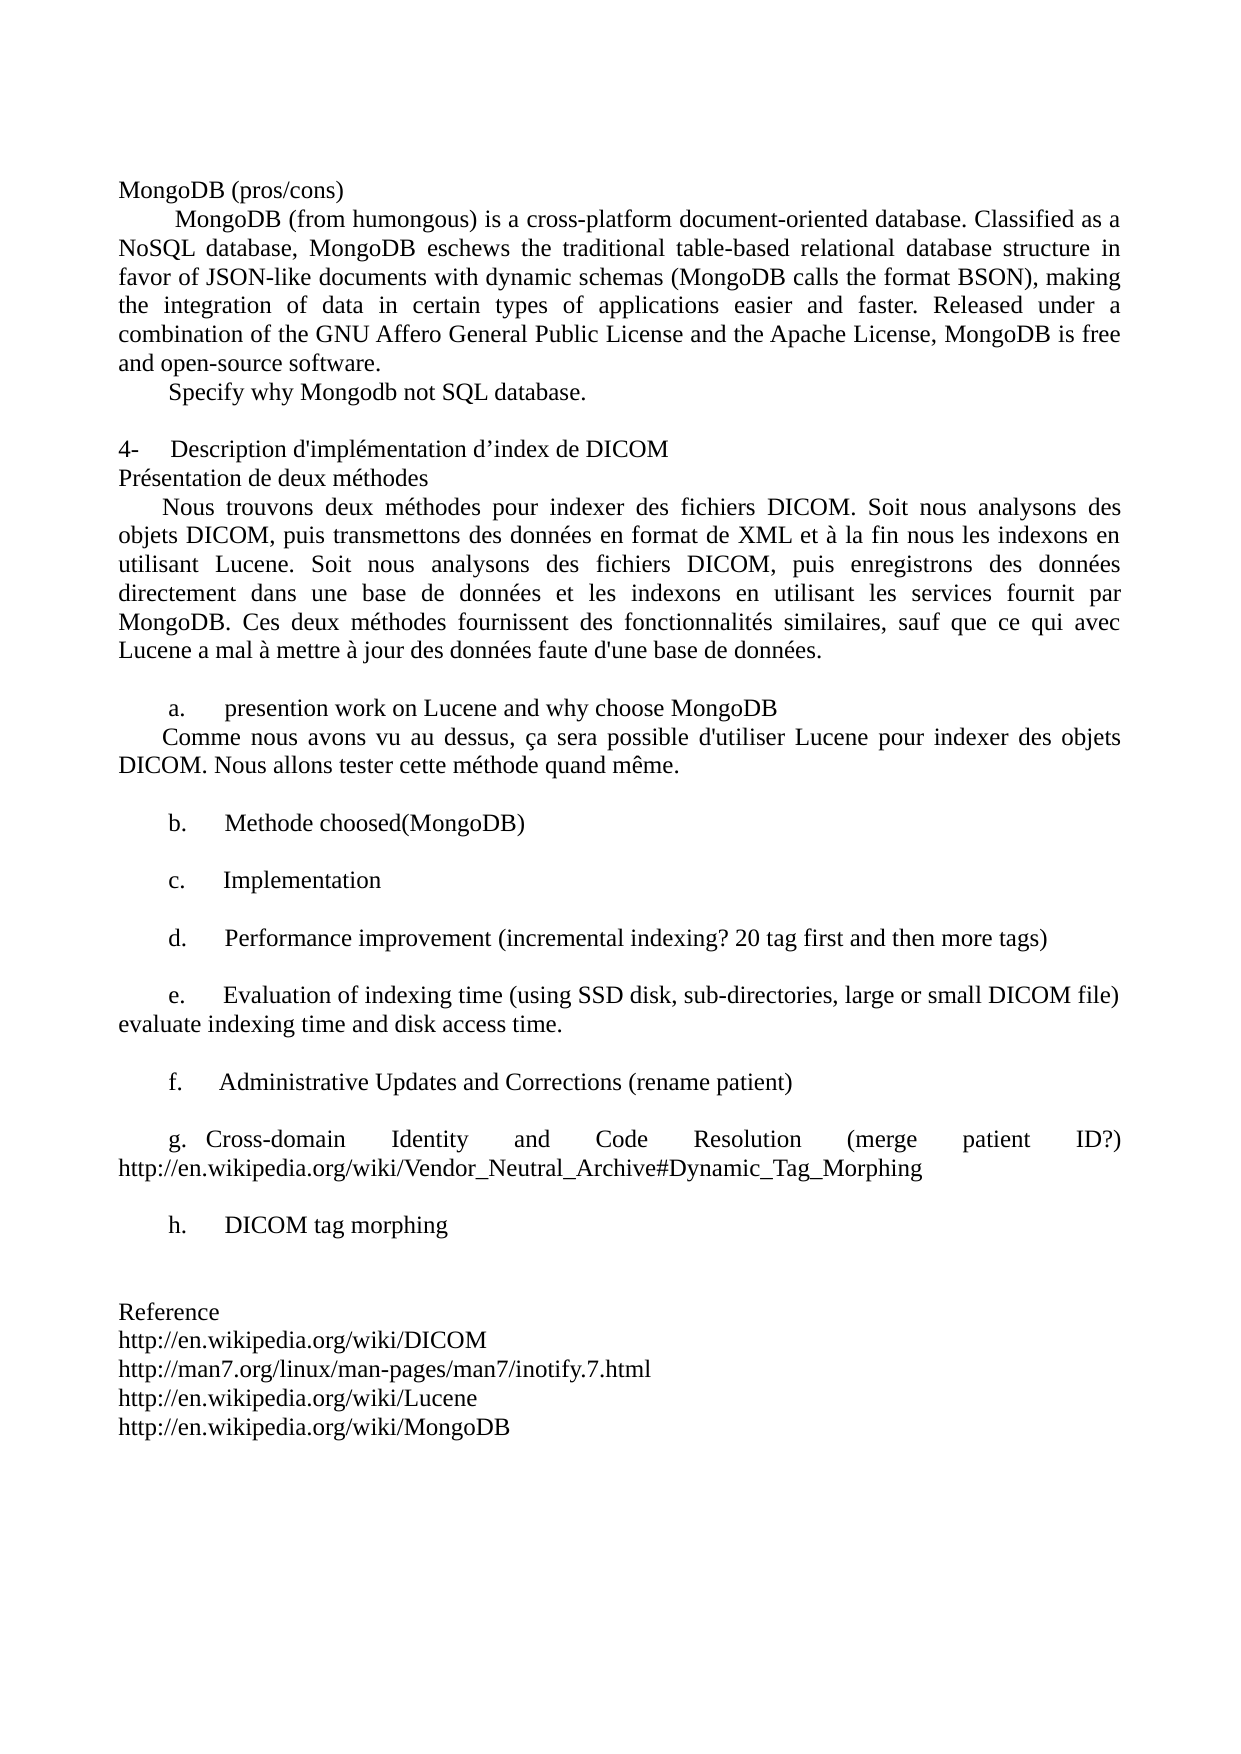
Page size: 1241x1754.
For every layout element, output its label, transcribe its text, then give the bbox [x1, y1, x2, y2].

text g. Cross-domain Identity and Code Resolution (merge patient ID?) http://en.wikipedia.org/wiki/Vendor_Neutral_Archive#Dynamic_Tag_Morphing [118, 1124, 1122, 1182]
text Reference [118, 1297, 1122, 1326]
text http://en.wikipedia.org/wiki/DICOM [118, 1326, 1122, 1354]
text d. Performance improvement (incremental indexing? 20 tag first and then more tags) [118, 923, 1122, 952]
text http://en.wikipedia.org/wiki/Lucene [118, 1383, 1122, 1412]
text c. Implementation [118, 866, 1122, 894]
text MongoDB (from humongous) is a cross-platform document-oriented database. Classified as a NoSQL database, MongoDB eschews the traditional table-based relational database structure in favor of JSON-like documents with dynamic schemas (MongoDB calls the format BSON), making the integration of data in certain types of applications easier and faster. Released under a combination of the GNU Affero General Public License and the Apache License, MongoDB is free and open-source software. [118, 204, 1122, 377]
text Nous trouvons deux méthodes pour indexer des fichiers DICOM. Soit nous analysons des objets DICOM, puis transmettons des données en format de XML et à la fin nous les indexons en utilisant Lucene. Soit nous analysons des fichiers DICOM, puis enregistrons des données directement dans une base de données et les indexons en utilisant les services fournit par MongoDB. Ces deux méthodes fournissent des fonctionnalités similaires, sauf que ce qui avec Lucene a mal à mettre à jour des données faute d'une base de données. [118, 492, 1122, 664]
text MongoDB (pros/cons) [118, 176, 1122, 204]
text Specify why Mongodb not SQL database. [118, 377, 1122, 406]
text f. Administrative Updates and Corrections (rename patient) [118, 1067, 1122, 1096]
text Présentation de deux méthodes [118, 463, 1122, 492]
text http://man7.org/linux/man-pages/man7/inotify.7.html [118, 1354, 1122, 1383]
text 4- Description d'implémentation d’index de DICOM [118, 434, 1122, 463]
text b. Methode choosed(MongoDB) [118, 808, 1122, 837]
text a. presention work on Lucene and why choose MongoDB [118, 693, 1122, 722]
text Comme nous avons vu au dessus, ça sera possible d'utiliser Lucene pour indexer des objets DICOM. Nous allons tester cette méthode quand même. [118, 722, 1122, 779]
text h. DICOM tag morphing [118, 1211, 1122, 1239]
text e. Evaluation of indexing time (using SSD disk, sub-directories, large or small DICOM file) evaluate indexing time and disk access time. [118, 981, 1122, 1038]
text http://en.wikipedia.org/wiki/MongoDB [118, 1412, 1122, 1441]
